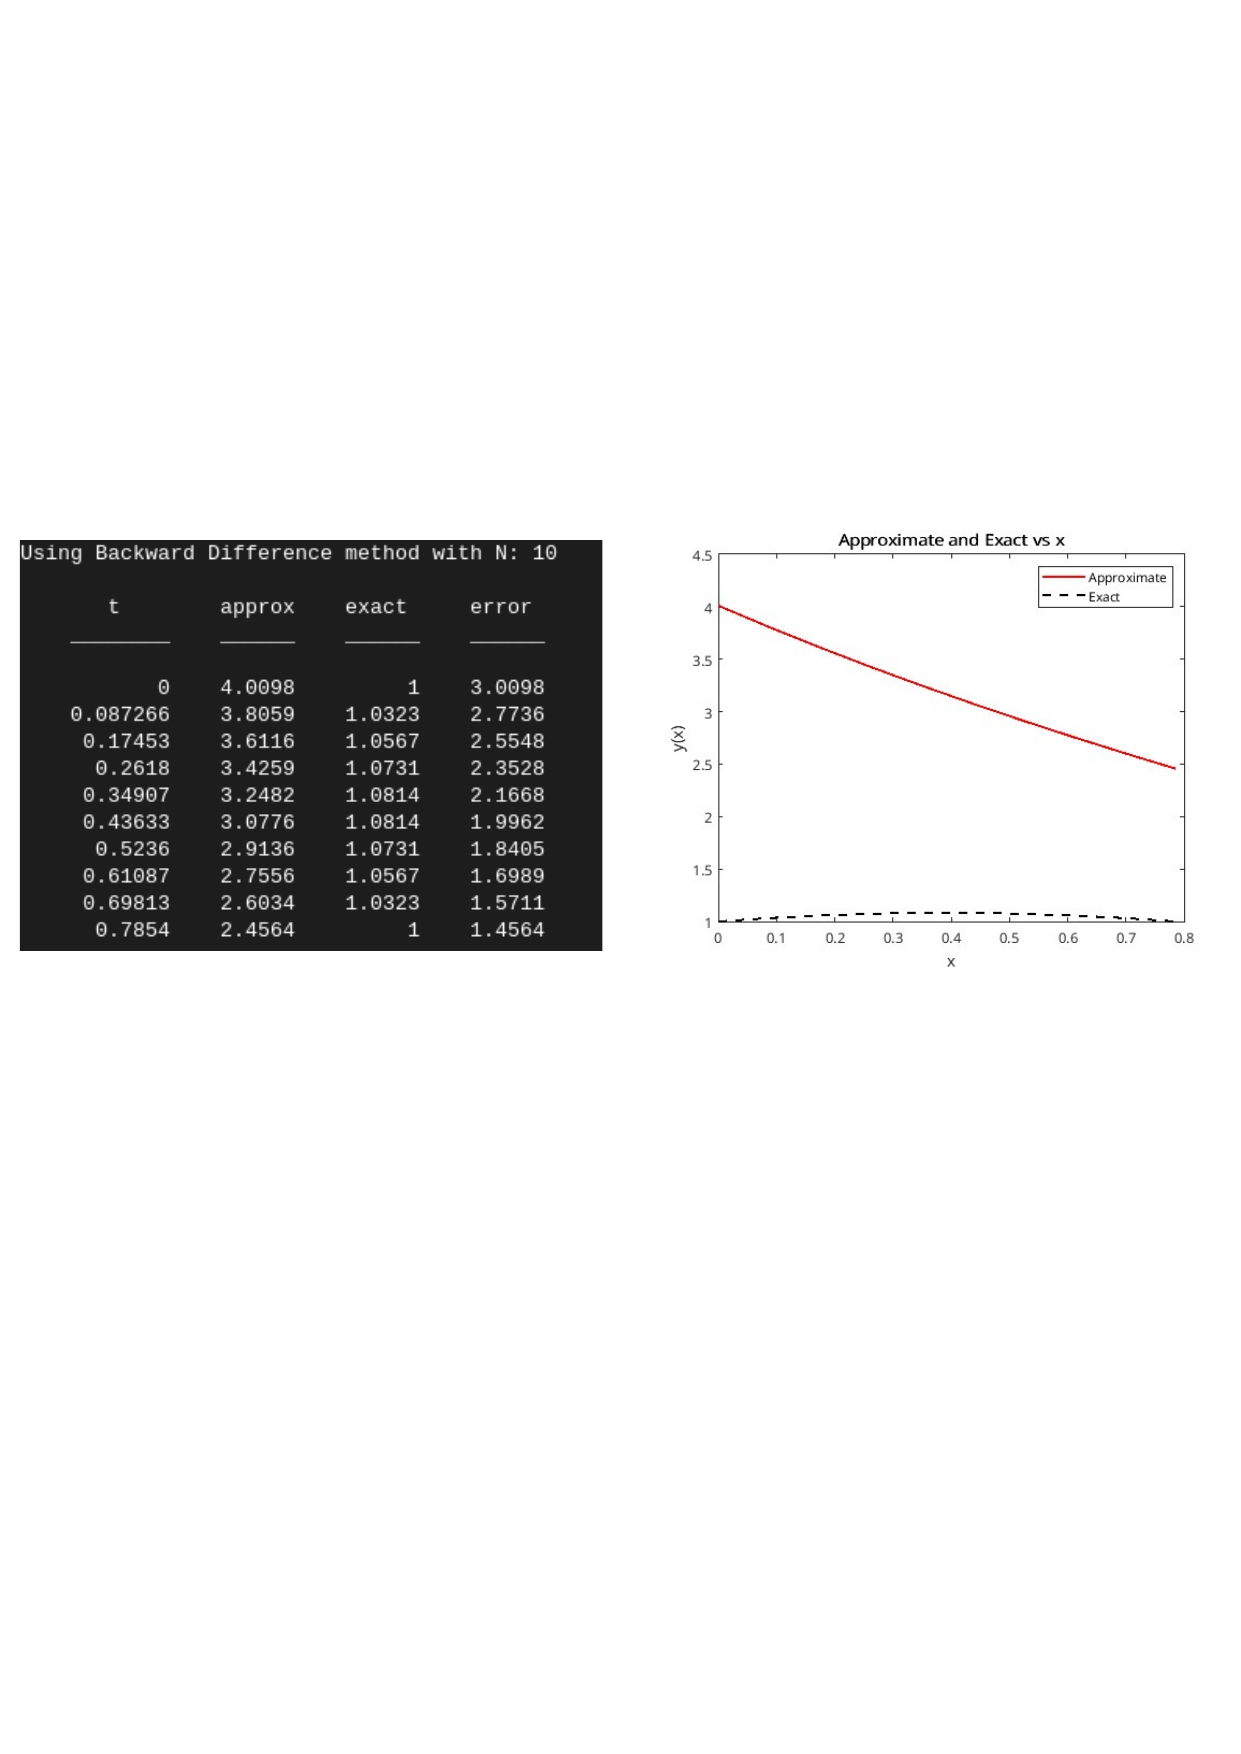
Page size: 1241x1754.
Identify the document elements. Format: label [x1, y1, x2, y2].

picture [640, 522, 1241, 972]
picture [19, 540, 603, 951]
